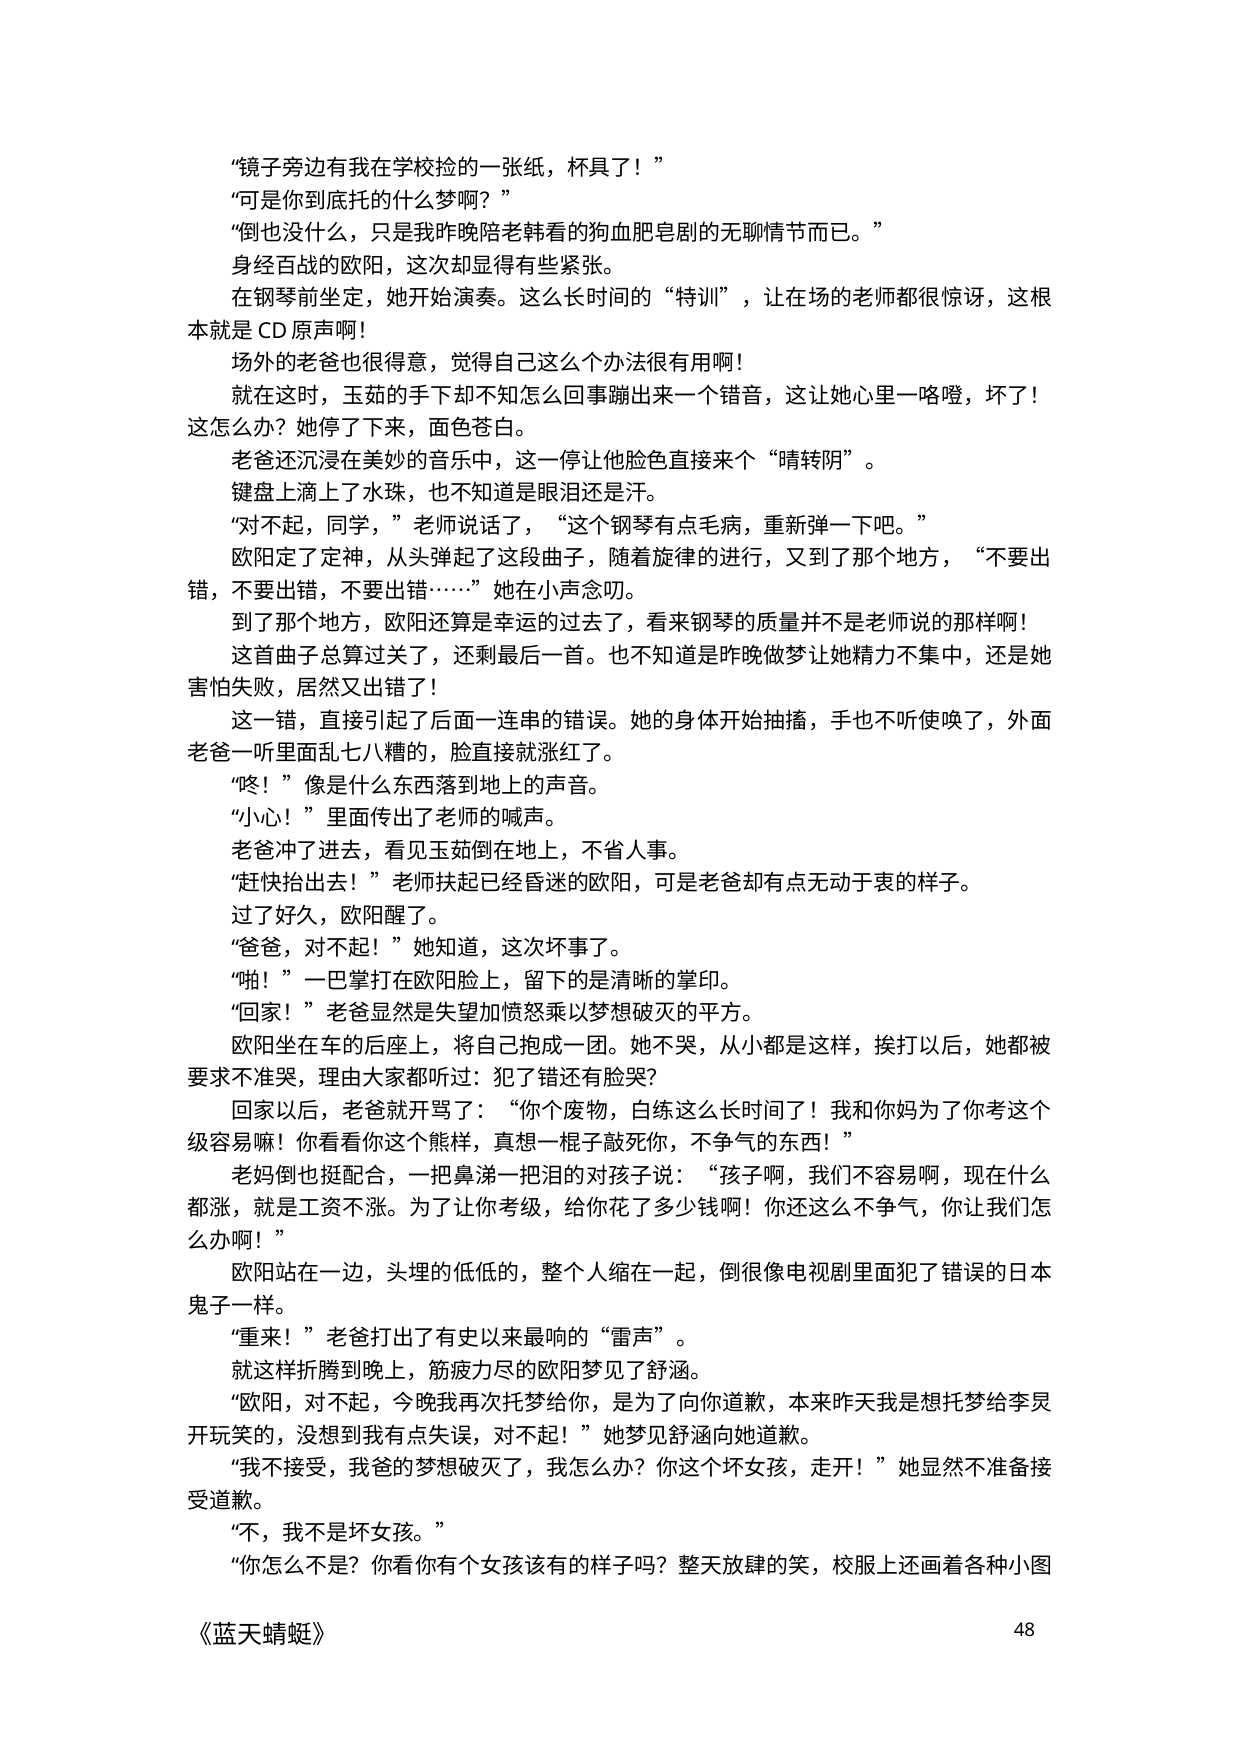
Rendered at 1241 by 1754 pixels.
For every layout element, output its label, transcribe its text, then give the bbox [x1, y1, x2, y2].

text 欧阳站在一边，头埋的低低的，整个人缩在一起，倒很像电视剧里面犯了错误的日本鬼子一样。 [187, 1255, 1053, 1320]
text “欧阳，对不起，今晚我再次托梦给你，是为了向你道歉，本来昨天我是想托梦给李炅开玩笑的，没想到我有点失误，对不起！”她梦见舒涵向她道歉。 [187, 1385, 1053, 1450]
text 身经百战的欧阳，这次却显得有些紧张。 [187, 247, 1053, 280]
text “重来！”老爸打出了有史以来最响的“雷声”。 [187, 1320, 1053, 1352]
text 过了好久，欧阳醒了。 [187, 897, 1053, 930]
text 欧阳坐在车的后座上，将自己抱成一团。她不哭，从小都是这样，挨打以后，她都被要求不准哭，理由大家都听过：犯了错还有脸哭？ [187, 1027, 1053, 1092]
text “镜子旁边有我在学校捡的一张纸，杯具了！” [187, 150, 1053, 182]
text 就在这时，玉茹的手下却不知怎么回事蹦出来一个错音，这让她心里一咯噔，坏了！这怎么办？她停了下来，面色苍白。 [187, 377, 1053, 442]
text 回家以后，老爸就开骂了：“你个废物，白练这么长时间了！我和你妈为了你考这个级容易嘛！你看看你这个熊样，真想一棍子敲死你，不争气的东西！” [187, 1092, 1053, 1157]
text “对不起，同学，”老师说话了，“这个钢琴有点毛病，重新弹一下吧。” [187, 507, 1053, 540]
text “你怎么不是？你看你有个女孩该有的样子吗？整天放肆的笑，校服上还画着各种小图 [187, 1547, 1053, 1580]
text “赶快抬出去！”老师扶起已经昏迷的欧阳，可是老爸却有点无动于衷的样子。 [187, 865, 1053, 897]
text 场外的老爸也很得意，觉得自己这么个办法很有用啊！ [187, 345, 1053, 377]
text 欧阳定了定神，从头弹起了这段曲子，随着旋律的进行，又到了那个地方，“不要出错，不要出错，不要出错……”她在小声念叨。 [187, 540, 1053, 605]
text “爸爸，对不起！”她知道，这次坏事了。 [187, 930, 1053, 962]
text “倒也没什么，只是我昨晚陪老韩看的狗血肥皂剧的无聊情节而已。” [187, 215, 1053, 247]
text “不，我不是坏女孩。” [187, 1515, 1053, 1547]
text 到了那个地方，欧阳还算是幸运的过去了，看来钢琴的质量并不是老师说的那样啊！ [187, 605, 1053, 637]
text “啪！”一巴掌打在欧阳脸上，留下的是清晰的掌印。 [187, 962, 1053, 995]
text 就这样折腾到晚上，筋疲力尽的欧阳梦见了舒涵。 [187, 1352, 1053, 1385]
text 在钢琴前坐定，她开始演奏。这么长时间的“特训”，让在场的老师都很惊讶，这根本就是CD原声啊！ [187, 280, 1053, 345]
text 这一错，直接引起了后面一连串的错误。她的身体开始抽搐，手也不听使唤了，外面老爸一听里面乱七八糟的，脸直接就涨红了。 [187, 702, 1053, 767]
text “咚！”像是什么东西落到地上的声音。 [187, 767, 1053, 800]
text 老妈倒也挺配合，一把鼻涕一把泪的对孩子说：“孩子啊，我们不容易啊，现在什么都涨，就是工资不涨。为了让你考级，给你花了多少钱啊！你还这么不争气，你让我们怎么办啊！” [187, 1157, 1053, 1255]
text 这首曲子总算过关了，还剩最后一首。也不知道是昨晚做梦让她精力不集中，还是她害怕失败，居然又出错了！ [187, 637, 1053, 702]
text 键盘上滴上了水珠，也不知道是眼泪还是汗。 [187, 475, 1053, 507]
text “回家！”老爸显然是失望加愤怒乘以梦想破灭的平方。 [187, 995, 1053, 1027]
text 老爸还沉浸在美妙的音乐中，这一停让他脸色直接来个“晴转阴”。 [187, 442, 1053, 475]
text 老爸冲了进去，看见玉茹倒在地上，不省人事。 [187, 832, 1053, 865]
text “小心！”里面传出了老师的喊声。 [187, 800, 1053, 832]
text “可是你到底托的什么梦啊？” [187, 182, 1053, 215]
text “我不接受，我爸的梦想破灭了，我怎么办？你这个坏女孩，走开！”她显然不准备接受道歉。 [187, 1450, 1053, 1515]
